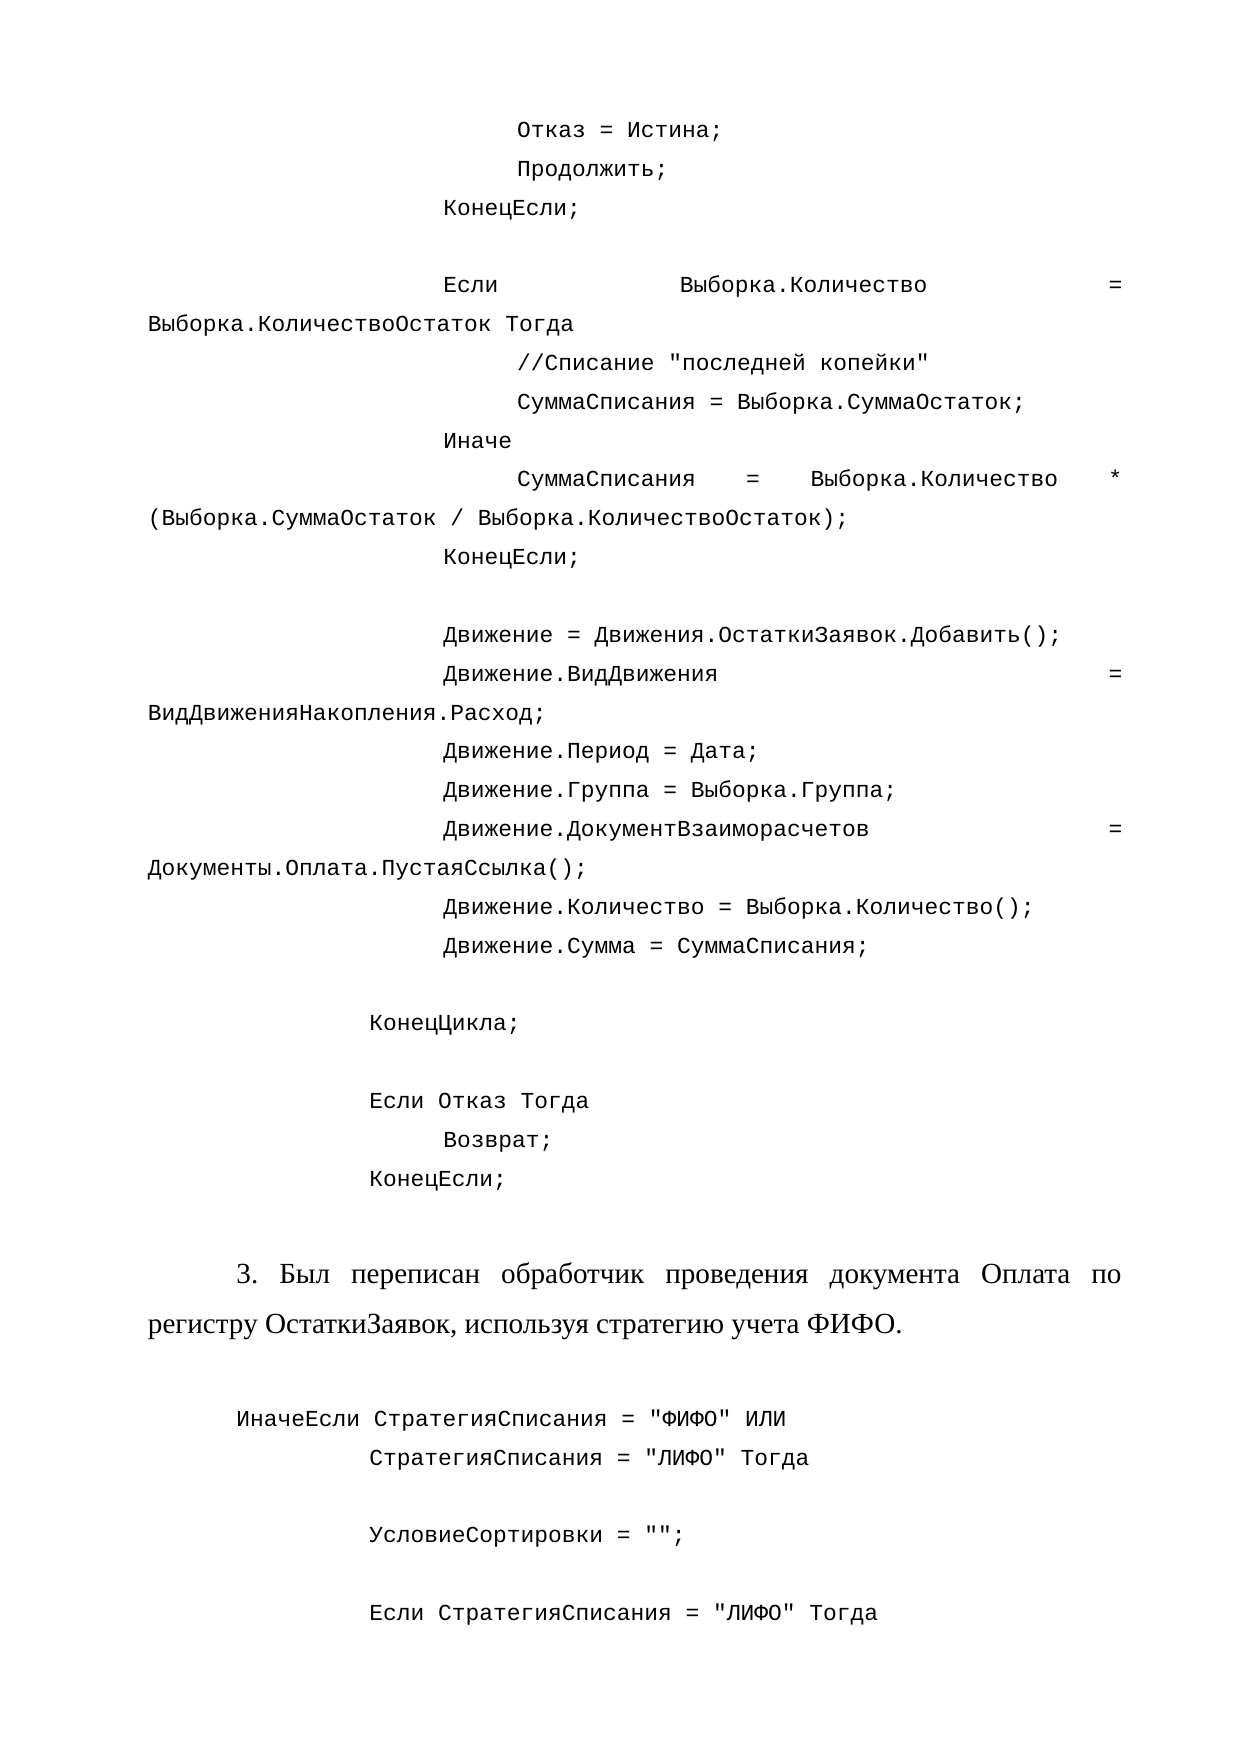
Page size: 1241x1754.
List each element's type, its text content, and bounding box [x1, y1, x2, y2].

text Движение.Количество = Выборка.Количество(); [148, 895, 1122, 921]
text КонецЕсли; [148, 546, 1122, 571]
text СуммаСписания = Выборка.СуммаОстаток; [148, 390, 1122, 416]
text УсловиеСортировки = ""; [148, 1524, 1122, 1550]
text Возврат; [148, 1128, 1122, 1154]
text Если СтратегияСписания = "ЛИФО" Тогда [148, 1602, 1122, 1627]
text Отказ = Истина; [148, 118, 1122, 144]
text Иначе [148, 429, 1122, 455]
text Продолжить; [148, 157, 1122, 183]
text 3. Был переписан обработчик проведения документа Оплата по регистру ОстаткиЗаявок, используя стратегию учета ФИФО. [148, 1256, 1122, 1340]
text Если Выборка.Количество = Выборка.КоличествоОстаток Тогда [148, 273, 1122, 338]
text КонецЕсли; [148, 196, 1122, 222]
text КонецЦикла; [148, 1012, 1122, 1038]
text Движение.Период = Дата; [148, 740, 1122, 766]
text ИначеЕсли СтратегияСписания = "ФИФО" ИЛИ [148, 1407, 1122, 1433]
text Движение = Движения.ОстаткиЗаявок.Добавить(); [148, 623, 1122, 649]
text Если Отказ Тогда [148, 1089, 1122, 1115]
text Движение.ДокументВзаиморасчетов = Документы.Оплата.ПустаяСсылка(); [148, 817, 1122, 882]
text Движение.Группа = Выборка.Группа; [148, 779, 1122, 804]
text СтратегияСписания = "ЛИФО" Тогда [148, 1446, 1122, 1472]
text Движение.ВидДвижения = ВидДвиженияНакопления.Расход; [148, 662, 1122, 727]
text СуммаСписания = Выборка.Количество * (Выборка.СуммаОстаток / Выборка.КоличествоОстаток); [148, 468, 1122, 533]
text Движение.Сумма = СуммаСписания; [148, 934, 1122, 960]
text КонецЕсли; [148, 1167, 1122, 1193]
text //Списание "последней копейки" [148, 351, 1122, 377]
